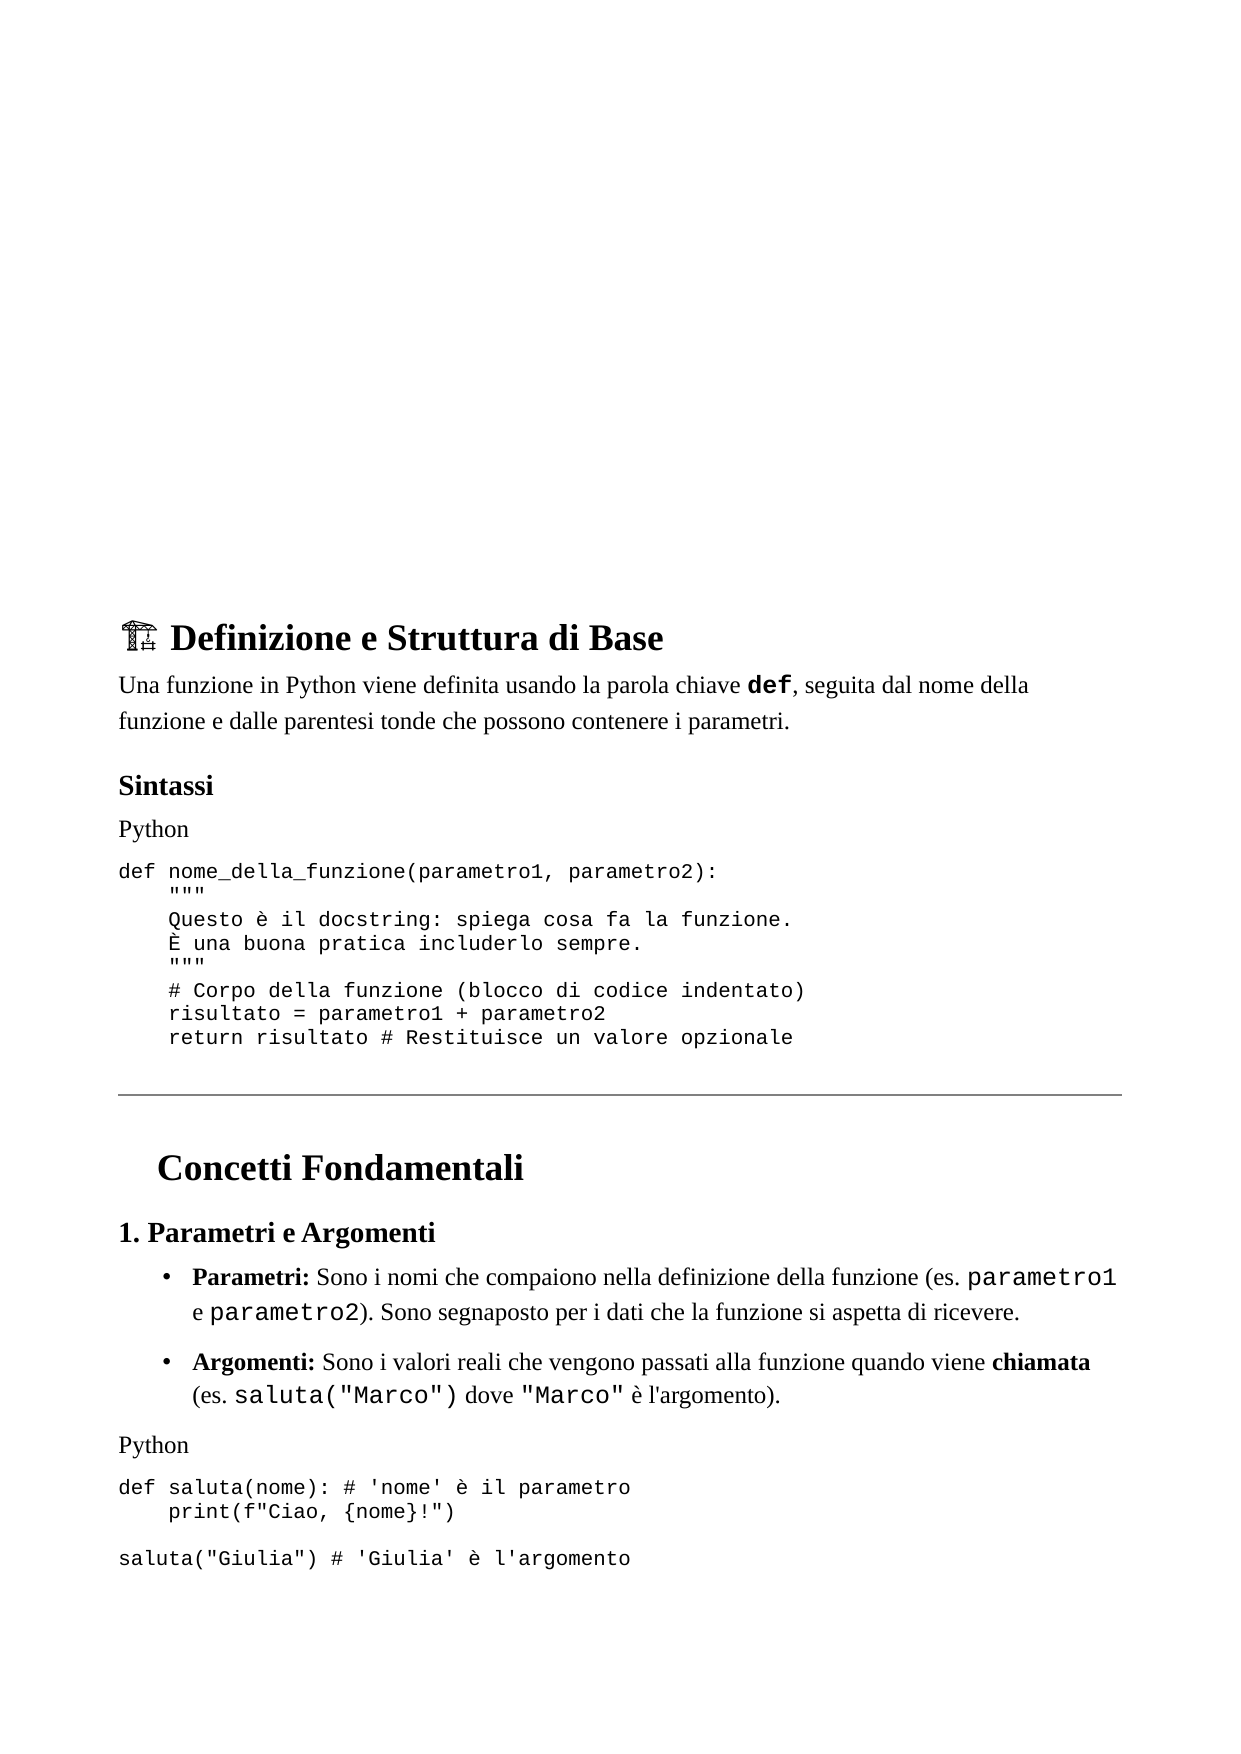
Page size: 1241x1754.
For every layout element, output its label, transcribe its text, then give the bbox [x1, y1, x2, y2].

subtitle 1. Parametri e Argomenti [118, 1216, 1122, 1249]
text Questo è il docstring: spiega cosa fa la funzione. [118, 909, 1122, 932]
text Python [118, 1430, 1122, 1458]
text """ [118, 956, 1122, 980]
list Parametri: Sono i nomi che compaiono nella definizione della funzione (es. parametro1 e parametro2). Sono segnaposto per i dati che la funzione si aspetta di ricevere. [162, 1262, 1122, 1327]
text Una funzione in Python viene definita usando la parola chiave def, seguita dal nome della funzione e dalle parentesi tonde che possono contenere i parametri. [118, 671, 1122, 734]
subtitle 🏗️ Definizione e Struttura di Base [118, 615, 1122, 658]
text È una buona pratica includerlo sempre. [118, 932, 1122, 956]
list Argomenti: Sono i valori reali che vengono passati alla funzione quando viene chiamata (es. saluta("Marco") dove "Marco" è l'argomento). [162, 1347, 1122, 1411]
text def saluta(nome): # 'nome' è il parametro [118, 1477, 1122, 1501]
text def nome_della_funzione(parametro1, parametro2): [118, 862, 1122, 885]
text risultato = parametro1 + parametro2 [118, 1003, 1122, 1027]
text """ [118, 885, 1122, 909]
text print(f"Ciao, {nome}!") [118, 1501, 1122, 1524]
subtitle Sintassi [118, 768, 1122, 801]
text saluta("Giulia") # 'Giulia' è l'argomento [118, 1548, 1122, 1572]
text Python [118, 814, 1122, 843]
text # Corpo della funzione (blocco di codice indentato) [118, 980, 1122, 1003]
subtitle 🧭 Concetti Fondamentali [118, 1145, 1122, 1188]
text return risultato # Restituisce un valore opzionale [118, 1027, 1122, 1051]
